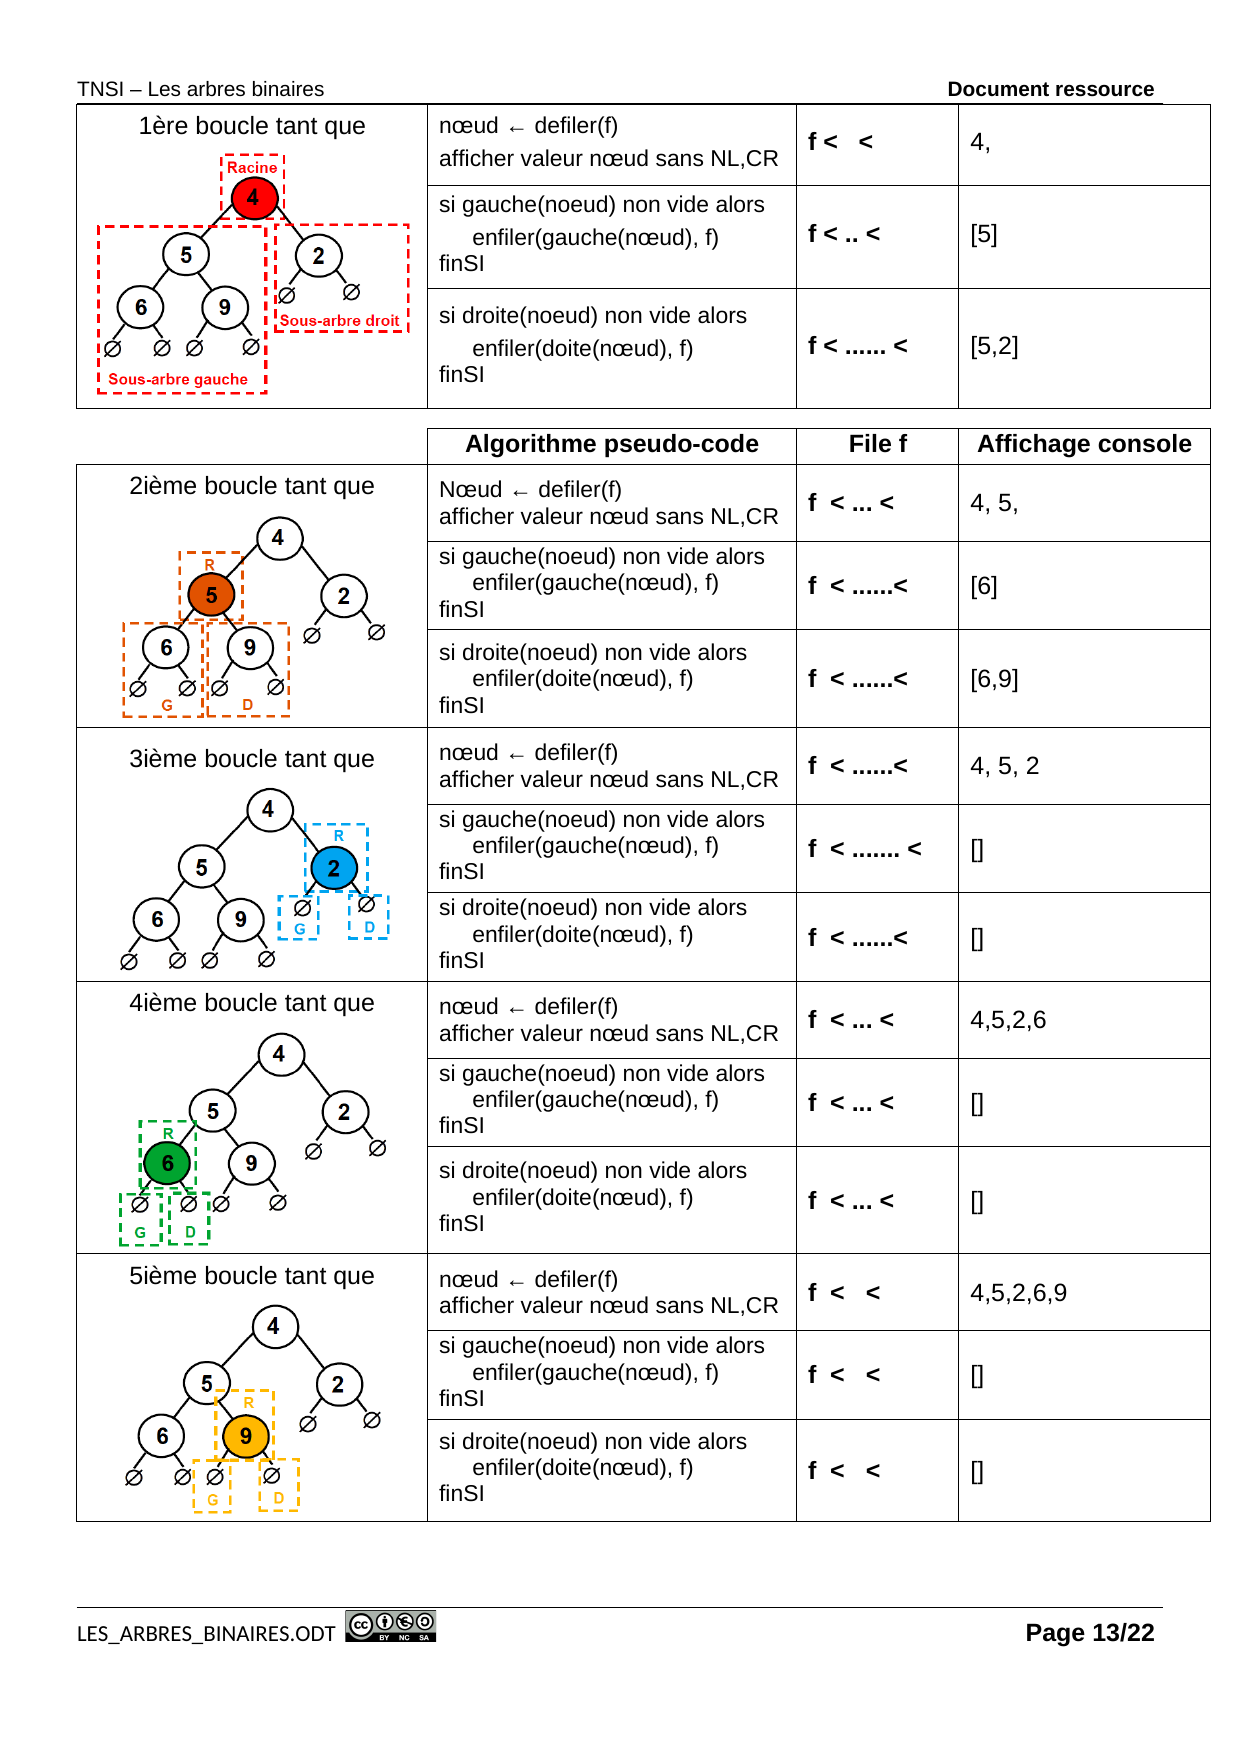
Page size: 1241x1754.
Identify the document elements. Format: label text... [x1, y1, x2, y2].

table_cell si gauche(noeud) non vide alors enfiler(gauche(nœud), f) finSI [428, 805, 796, 892]
table_cell 4, [959, 105, 1210, 185]
table_cell si droite(noeud) non vide alors enfiler(doite(nœud), f) finSI [428, 1147, 796, 1253]
table_cell f < ...... < [797, 289, 958, 408]
table_cell Nœud ← defiler(f) afficher valeur nœud sans NL,CR [428, 465, 796, 541]
table_cell [6] [959, 542, 1210, 629]
table_cell nœud ← defiler(f) afficher valeur nœud sans NL,CR [428, 982, 796, 1057]
table_cell si droite(noeud) non vide alors enfiler(doite(nœud), f) finSI [428, 289, 796, 408]
table_cell nœud ← defiler(f) afficher valeur nœud sans NL,CR [428, 728, 796, 803]
table_cell f < ....... < [797, 805, 958, 892]
table_header [77, 428, 427, 464]
table_cell [] [959, 1059, 1210, 1146]
picture [123, 1301, 384, 1515]
table_cell si droite(noeud) non vide alors enfiler(doite(nœud), f) finSI [428, 893, 796, 981]
table_cell f < ......< [797, 728, 958, 803]
table_cell [] [959, 805, 1210, 892]
table_cell f < < [797, 1254, 958, 1330]
table_cell 4,5,2,6 [959, 982, 1210, 1057]
table_cell 3ième boucle tant que [77, 728, 427, 981]
table_cell f < ... < [797, 982, 958, 1057]
table_cell f < ... < [797, 465, 958, 541]
table_cell f < ......< [797, 893, 958, 981]
table_cell f < < [797, 1420, 958, 1521]
table_cell nœud ← defiler(f) afficher valeur nœud sans NL,CR [428, 1254, 796, 1330]
table_cell f < ... < [797, 1059, 958, 1146]
table_cell f < .. < [797, 186, 958, 288]
table_cell [5,2] [959, 289, 1210, 408]
table_cell f < ......< [797, 630, 958, 727]
picture [116, 784, 391, 972]
table_cell 1ère boucle tant que [77, 105, 427, 408]
table_cell [6,9] [959, 630, 1210, 727]
table_cell f < < [797, 105, 958, 185]
table_header Affichage console [959, 429, 1210, 464]
table_cell 4,5,2,6,9 [959, 1254, 1210, 1330]
table_cell [] [959, 1420, 1210, 1521]
table_cell si gauche(noeud) non vide alors enfiler(gauche(nœud), f) finSI [428, 186, 796, 288]
table_header Algorithme pseudo-code [428, 429, 796, 464]
table_cell [] [959, 893, 1210, 981]
table_cell 4, 5, [959, 465, 1210, 541]
table_cell [5] [959, 186, 1210, 288]
table_cell f < < [797, 1331, 958, 1419]
picture [117, 1029, 389, 1247]
table_cell si gauche(noeud) non vide alors enfiler(gauche(nœud), f) finSI [428, 1059, 796, 1146]
table_cell [] [959, 1147, 1210, 1253]
table_cell si droite(noeud) non vide alors enfiler(doite(nœud), f) finSI [428, 1420, 796, 1521]
table_cell si droite(noeud) non vide alors enfiler(doite(nœud), f) finSI [428, 630, 796, 727]
table_cell 4, 5, 2 [959, 728, 1210, 803]
table_cell nœud ← defiler(f) afficher valeur nœud sans NL,CR [428, 105, 796, 185]
table_cell si gauche(noeud) non vide alors enfiler(gauche(nœud), f) finSI [428, 542, 796, 629]
table_cell si gauche(noeud) non vide alors enfiler(gauche(nœud), f) finSI [428, 1331, 796, 1419]
table_cell 4ième boucle tant que [77, 982, 427, 1253]
table_cell [] [959, 1331, 1210, 1419]
picture [119, 512, 388, 721]
picture [96, 152, 411, 396]
table_cell 2ième boucle tant que [77, 465, 427, 727]
table_cell f < ... < [797, 1147, 958, 1253]
picture [345, 1610, 437, 1642]
table_header File f [797, 429, 958, 464]
table_cell 5ième boucle tant que [77, 1254, 427, 1521]
table_cell f < ......< [797, 542, 958, 629]
